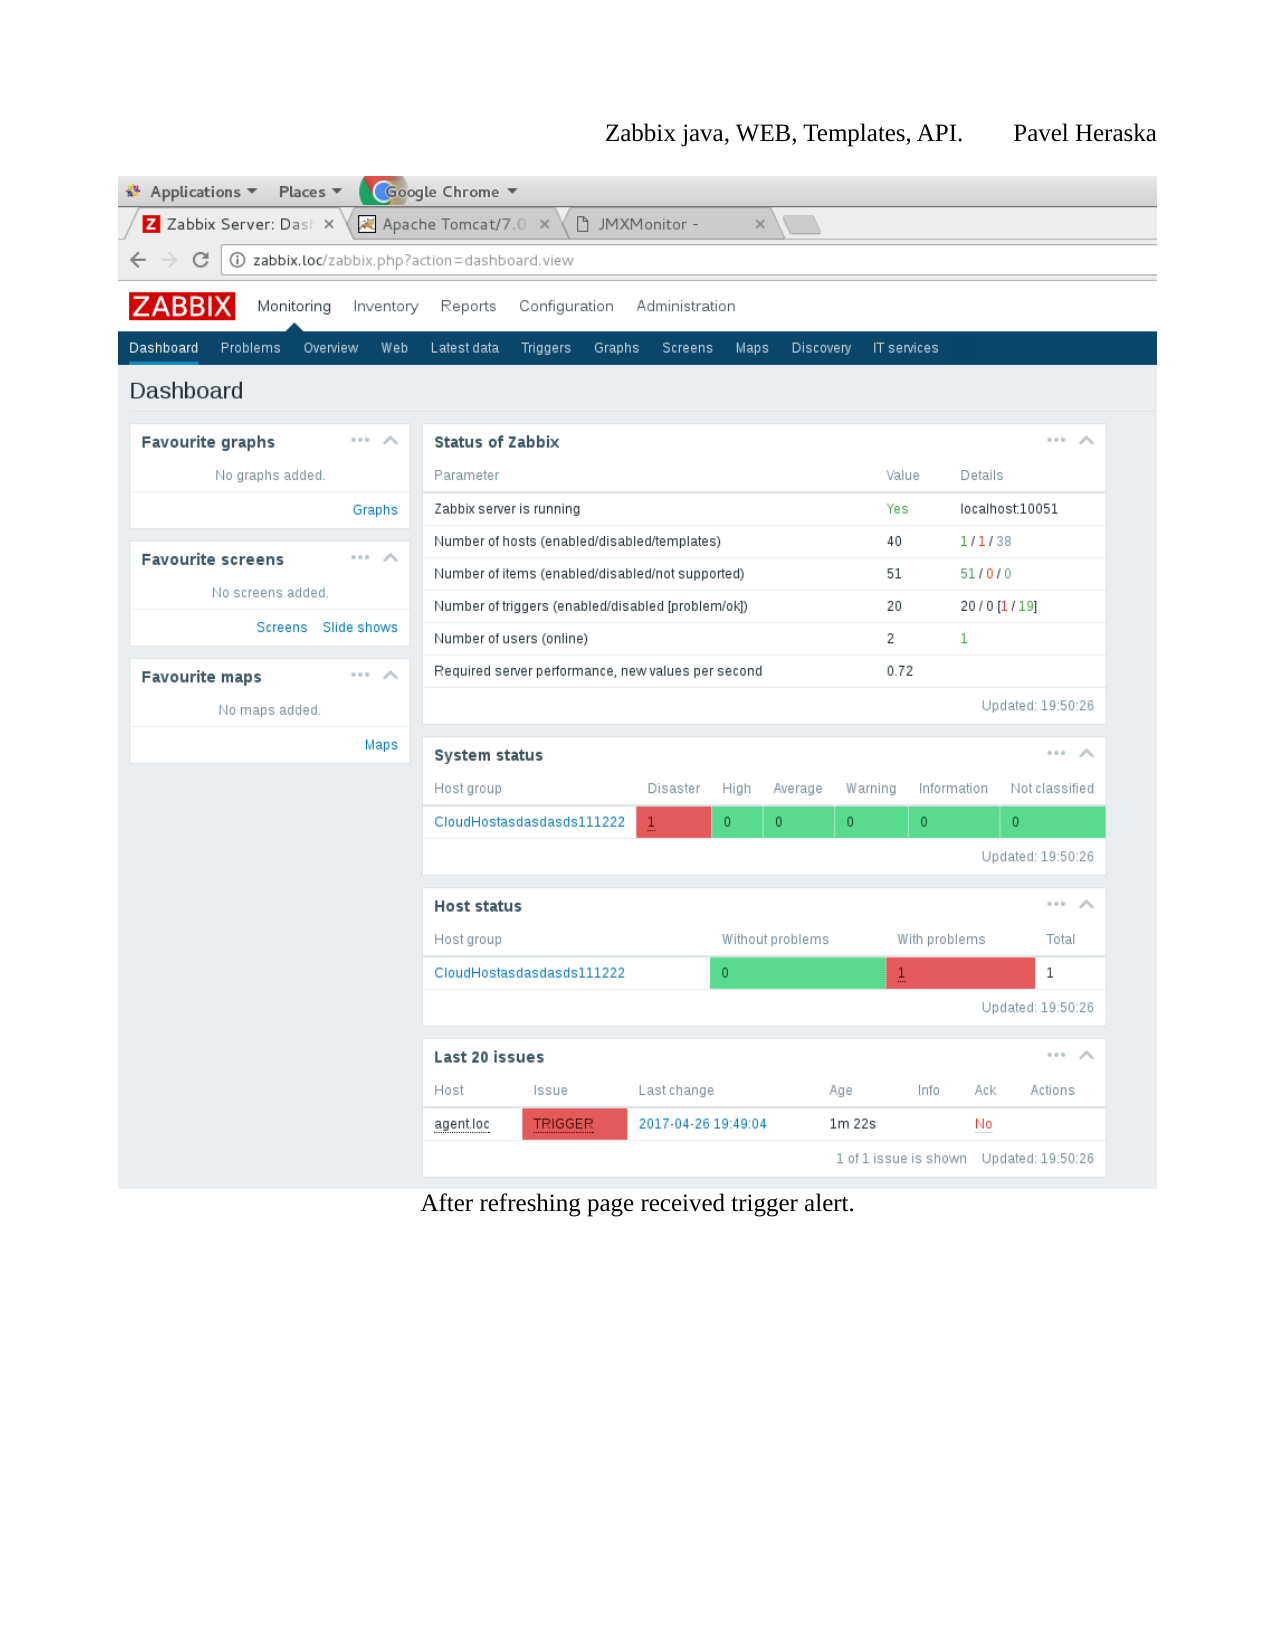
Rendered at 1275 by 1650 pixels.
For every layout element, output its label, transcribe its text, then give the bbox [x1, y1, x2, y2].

text After refreshing page received trigger alert. [118, 1189, 1157, 1217]
picture [118, 176, 1157, 1189]
